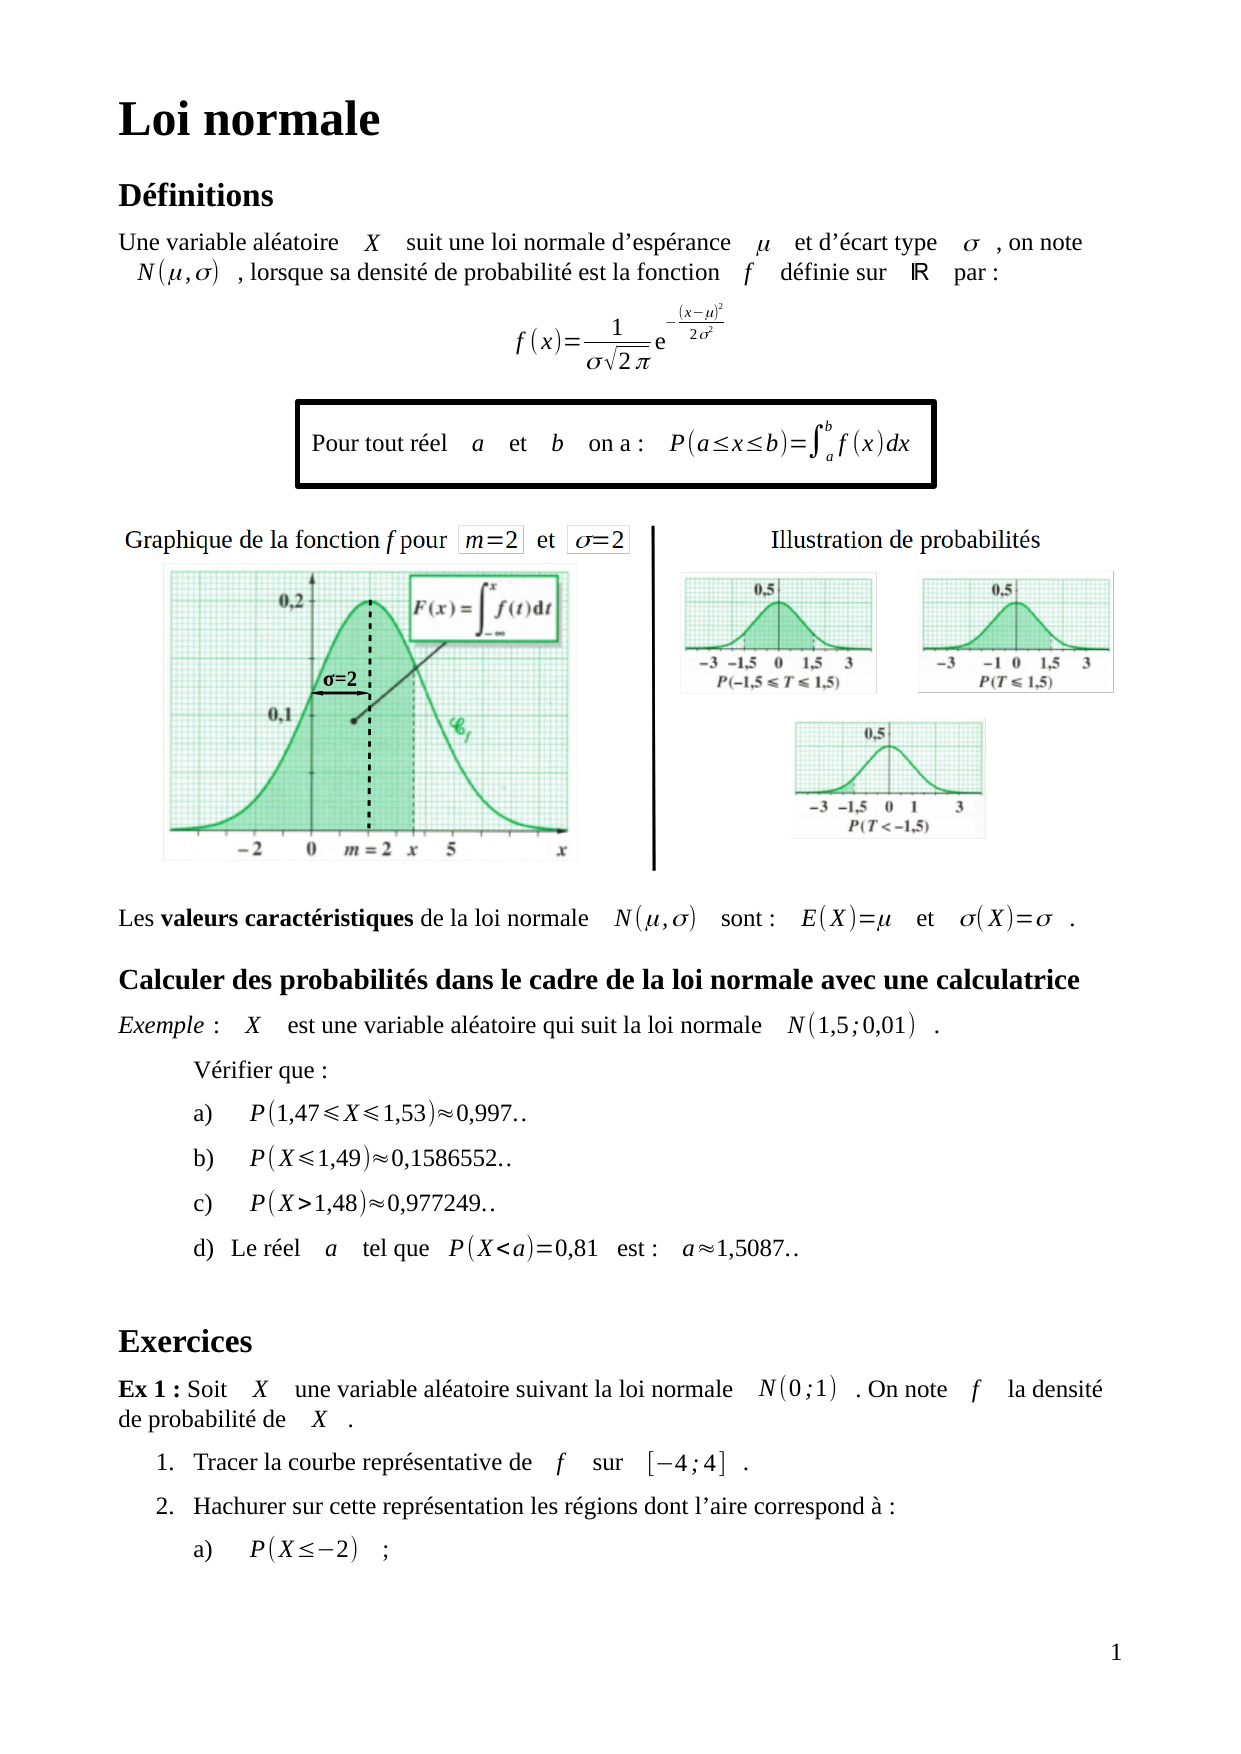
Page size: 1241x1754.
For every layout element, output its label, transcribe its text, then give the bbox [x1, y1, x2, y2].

text [118, 417, 295, 465]
list Le réel tel queest : [193, 1233, 1122, 1263]
list Hachurer sur cette représentation les régions dont l’aire correspond à : [156, 1491, 1122, 1520]
text Pour tout réel et on a : [300, 417, 931, 465]
text Une variable aléatoire suit une loi normale d’espérance et d’écart type , on note , lorsque sa densité de probabilité est la fonction définie sur par : [118, 227, 1122, 288]
list Tracer la courbe représentative de sur . [156, 1447, 1122, 1477]
text Ex 1 : Soit une variable aléatoire suivant la loi normale . On note la densité de probabilité de . [118, 1374, 1122, 1433]
text Définitions [118, 175, 1122, 213]
picture [118, 522, 1123, 875]
text Les valeurs caractéristiques de la loi normale sont : et . [118, 903, 1122, 934]
text Calculer des probabilités dans le cadre de la loi normale avec une calculatrice [118, 962, 1122, 996]
list ; [193, 1534, 1122, 1565]
text Loi normale [118, 88, 1122, 146]
text Exemple : est une variable aléatoire qui suit la loi normale . [118, 1010, 1122, 1041]
list Vérifier que : [156, 1055, 1122, 1084]
text Exercices [118, 1321, 1122, 1359]
text [937, 417, 1122, 465]
